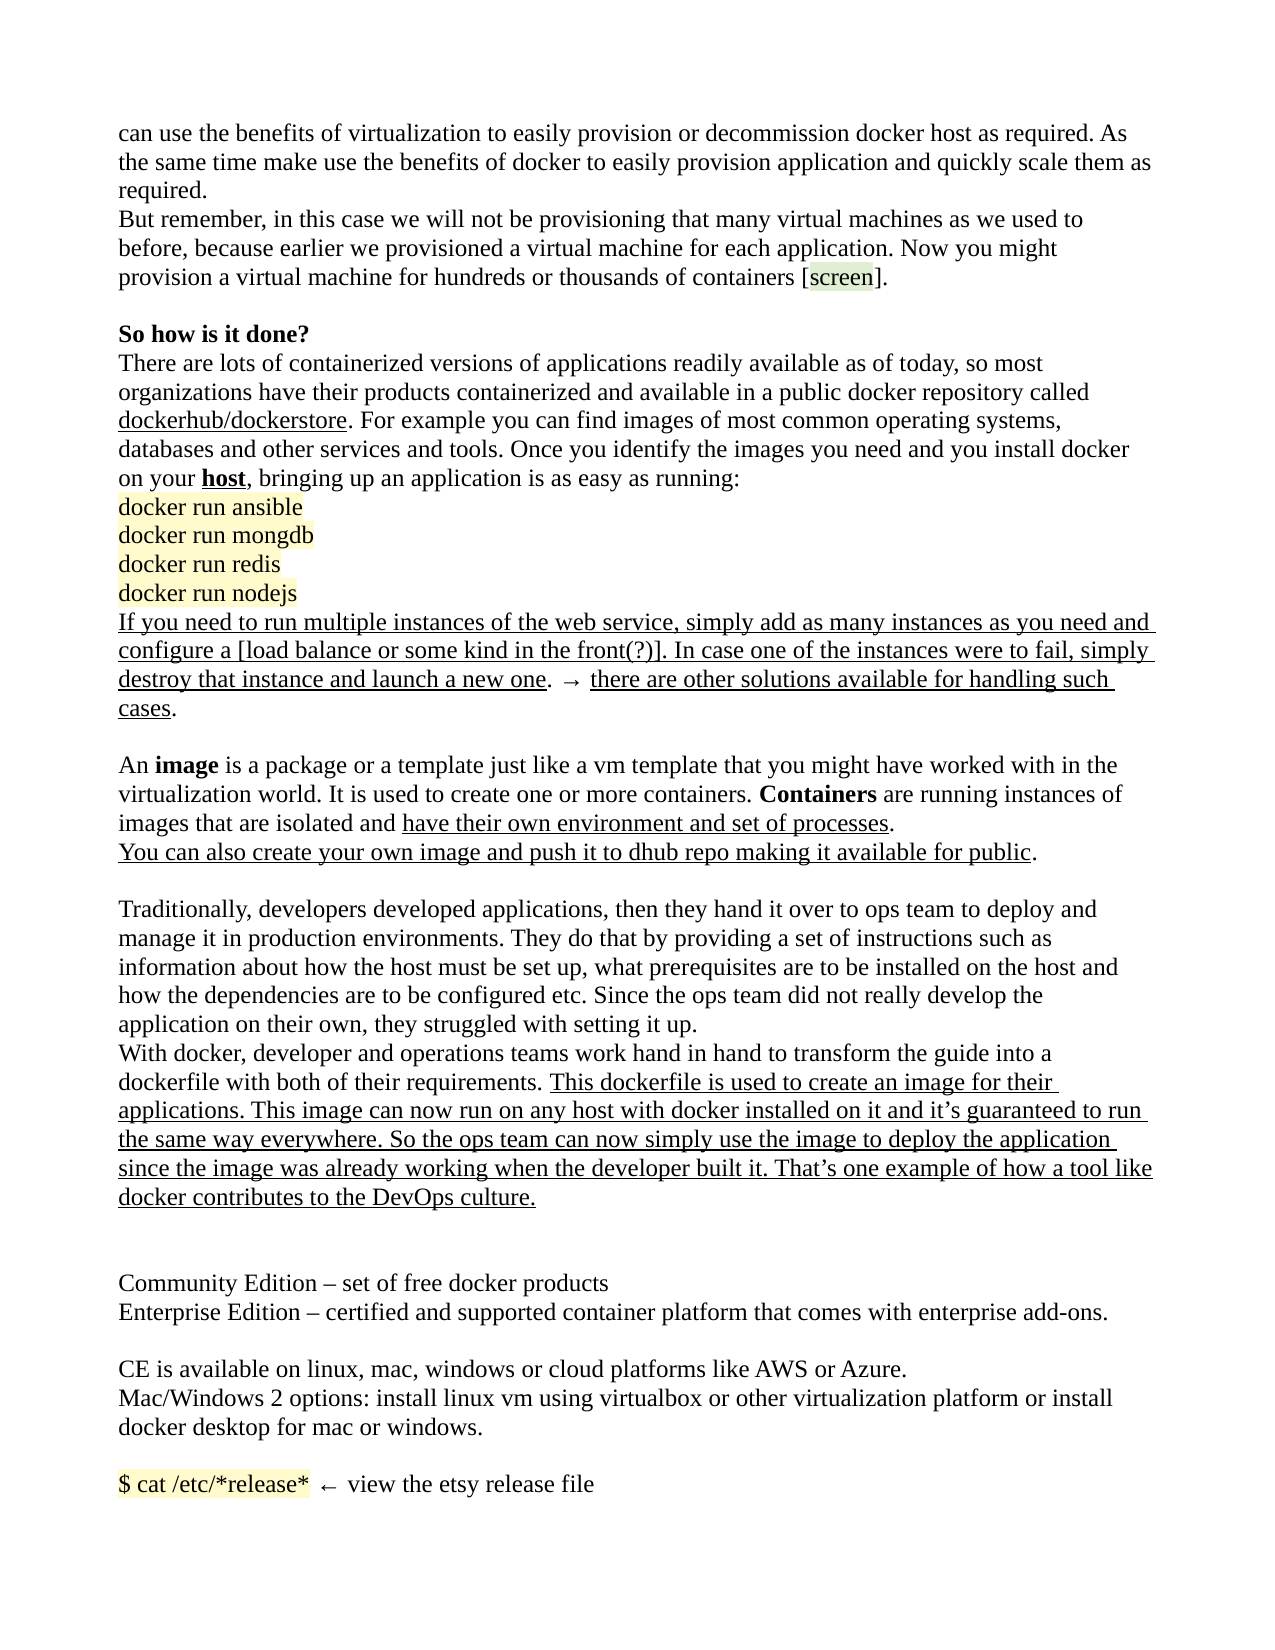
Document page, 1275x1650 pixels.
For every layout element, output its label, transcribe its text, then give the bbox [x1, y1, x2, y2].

text An image is a package or a template just like a vm template that you might have worked with in the virtualization world. It is used to create one or more containers. Containers are running instances of images that are isolated and have their own environment and set of processes. [118, 751, 1157, 837]
text Enterprise Edition – certified and supported container platform that comes with enterprise add-ons. [118, 1297, 1157, 1326]
text $ cat /etc/*release* ← view the etsy release file [118, 1469, 1157, 1498]
text Traditionally, developers developed applications, then they hand it over to ops team to deploy and manage it in production environments. They do that by providing a set of instructions such as information about how the host must be set up, what prerequisites are to be installed on the host and how the dependencies are to be configured etc. Since the ops team did not really develop the application on their own, they struggled with setting it up. [118, 894, 1157, 1038]
text can use the benefits of virtualization to easily provision or decommission docker host as required. As the same time make use the benefits of docker to easily provision application and quickly scale them as required. [118, 118, 1157, 204]
text Community Edition – set of free docker products [118, 1268, 1157, 1297]
text docker run mongdb [118, 521, 1157, 549]
text There are lots of containerized versions of applications readily available as of today, so most organizations have their products containerized and available in a public docker repository called dockerhub/dockerstore. For example you can find images of most common operating systems, databases and other services and tools. Once you identify the images you need and you install docker on your host, bringing up an application is as easy as running: [118, 348, 1157, 492]
text But remember, in this case we will not be provisioning that many virtual machines as we used to before, because earlier we provisioned a virtual machine for each application. Now you might provision a virtual machine for hundreds or thousands of containers [screen]. [118, 204, 1157, 291]
text Mac/Windows 2 options: install linux vm using virtualbox or other virtualization platform or install docker desktop for mac or windows. [118, 1383, 1157, 1441]
text With docker, developer and operations teams work hand in hand to transform the guide into a dockerfile with both of their requirements. This dockerfile is used to create an image for their applications. This image can now run on any host with docker installed on it and it’s guaranteed to run the same way everywhere. So the ops team can now simply use the image to deploy the application since the image was already working when the developer built it. That’s one example of how a tool like docker contributes to the DevOps culture. [118, 1038, 1157, 1211]
text docker run ansible [118, 492, 1157, 521]
text CE is available on linux, mac, windows or cloud platforms like AWS or Azure. [118, 1354, 1157, 1383]
text So how is it done? [118, 319, 1157, 348]
text docker run nodejs [118, 578, 1157, 607]
text You can also create your own image and push it to dhub repo making it available for public. [118, 837, 1157, 866]
text docker run redis [118, 549, 1157, 578]
text If you need to run multiple instances of the web service, simply add as many instances as you need and configure a [load balance or some kind in the front(?)]. In case one of the instances were to fail, simply destroy that instance and launch a new one. → there are other solutions available for handling such cases. [118, 607, 1157, 722]
